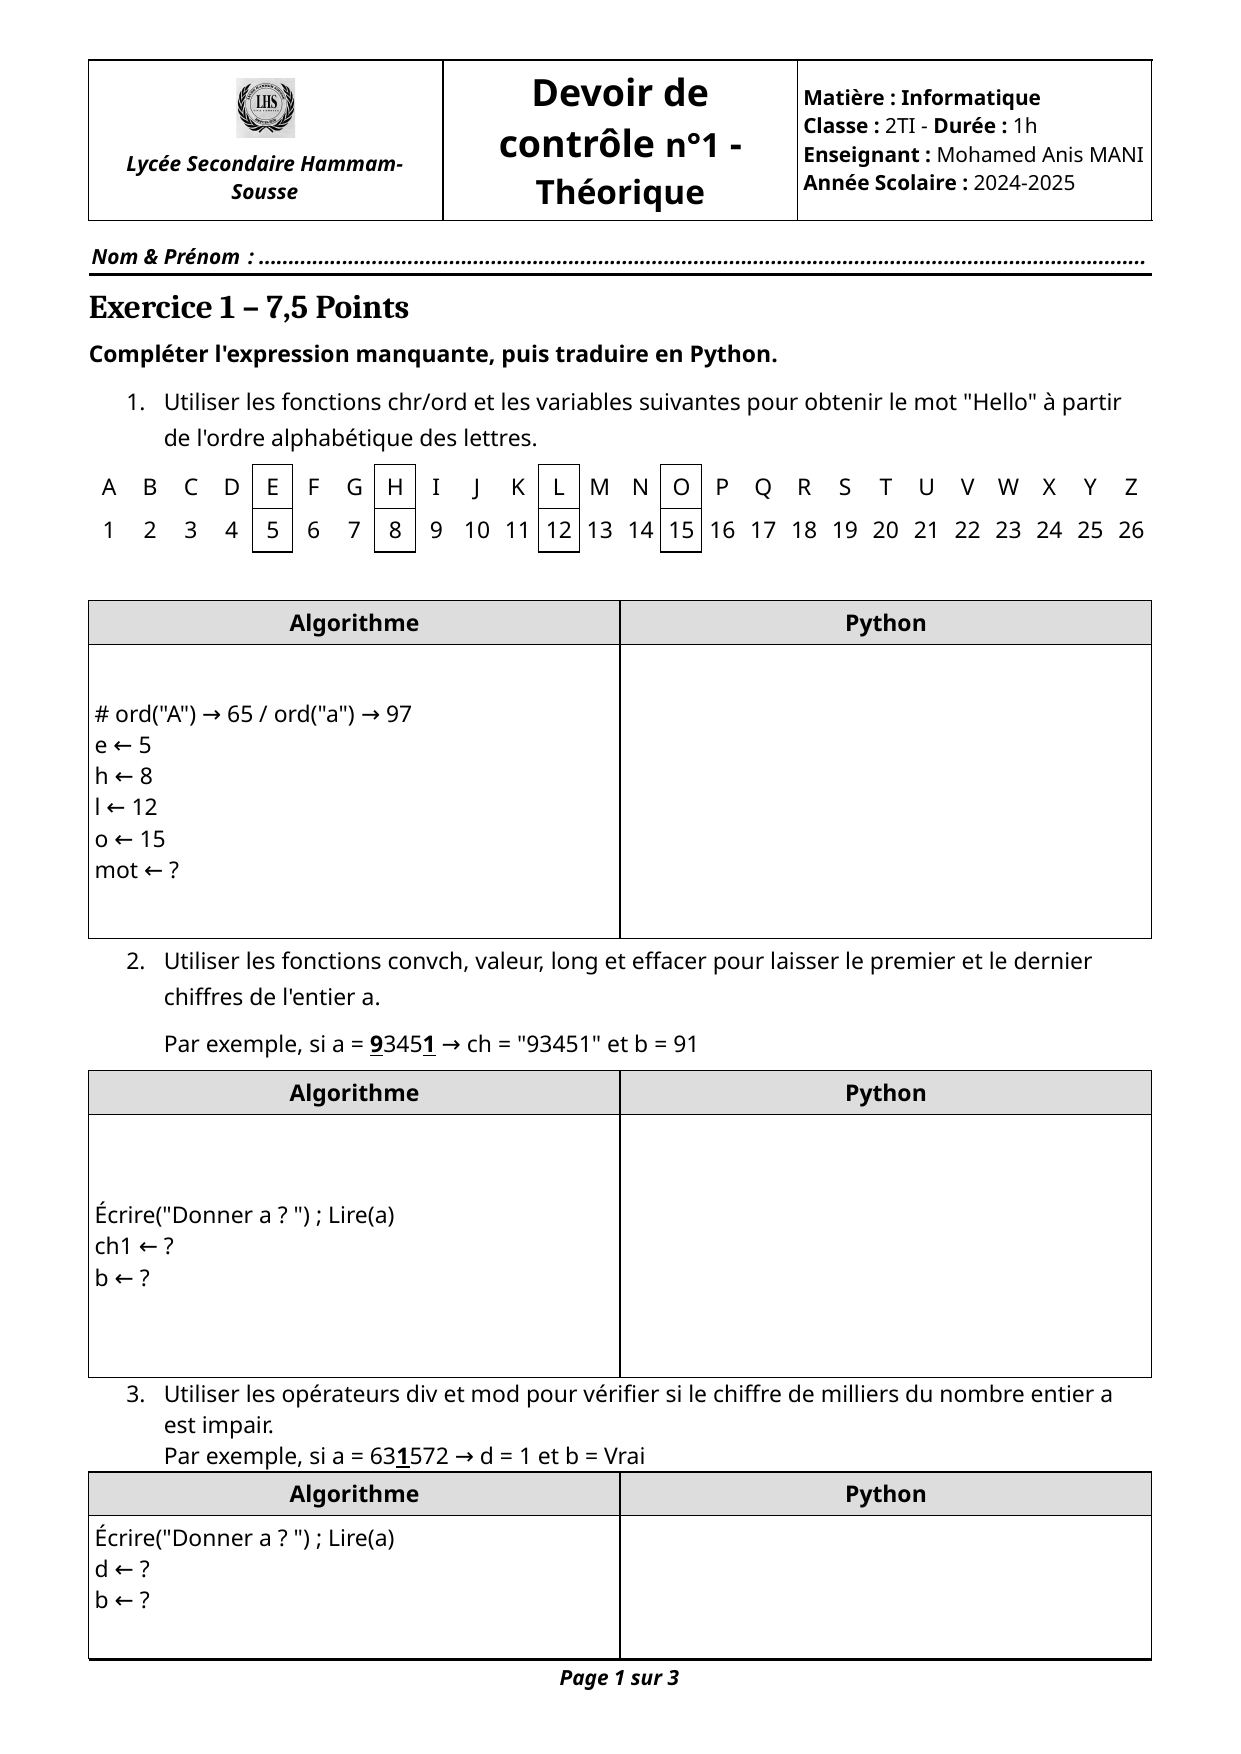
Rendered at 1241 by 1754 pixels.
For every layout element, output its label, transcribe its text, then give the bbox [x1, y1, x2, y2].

table_header Y [1070, 464, 1111, 508]
table_header N [620, 464, 660, 508]
table_header S [824, 464, 865, 508]
table_header X [1029, 464, 1069, 508]
table_cell Écrire("Donner a ? ") ; Lire(a) ch1 ← ? b ← ? [89, 1115, 619, 1377]
table_header Algorithme [89, 1473, 619, 1515]
table_cell 3 [170, 508, 211, 551]
table_cell 26 [1111, 508, 1152, 551]
table_cell [621, 645, 1151, 938]
table_header P [702, 464, 743, 508]
table_header A [89, 464, 129, 508]
list Utiliser les opérateurs div et mod pour vérifier si le chiffre de milliers du nombre entier a est impair. [126, 1378, 1152, 1440]
table_cell [621, 1516, 1151, 1658]
table_cell 8 [375, 509, 415, 551]
list Par exemple, si a = 93451 → ch = "93451" et b = 91 [126, 1028, 1152, 1060]
table_header Q [743, 464, 783, 508]
table_cell 1 [89, 508, 129, 551]
table_cell 6 [293, 508, 334, 551]
table_cell 25 [1070, 508, 1111, 551]
table_cell 11 [497, 508, 538, 551]
table_cell 18 [784, 508, 824, 551]
table_cell 24 [1029, 508, 1069, 551]
table_header J [456, 464, 497, 508]
table_header R [784, 464, 824, 508]
table_cell 9 [416, 508, 456, 551]
table_header T [865, 464, 906, 508]
list Utiliser les fonctions convch, valeur, long et effacer pour laisser le premier et le dernier chiffres de l'entier a. [126, 945, 1152, 1012]
table_header W [988, 464, 1029, 508]
table_header Algorithme [89, 1071, 619, 1114]
table_cell [621, 1115, 1151, 1377]
table_header Python [621, 1473, 1151, 1515]
table_header Python [621, 1071, 1151, 1114]
table_header O [661, 465, 701, 508]
table_cell 22 [947, 508, 988, 551]
table_header D [211, 464, 252, 508]
table_header G [334, 464, 374, 508]
table_cell 20 [865, 508, 906, 551]
table_cell 4 [211, 508, 252, 551]
table_header F [293, 464, 334, 508]
table_header B [129, 464, 170, 508]
list Par exemple, si a = 631572 → d = 1 et b = Vrai [126, 1440, 1152, 1471]
table_header Python [621, 601, 1151, 644]
list Utiliser les fonctions chr/ord et les variables suivantes pour obtenir le mot "Hello" à partir de l'ordre alphabétique des lettres. [126, 386, 1152, 453]
table_cell 16 [702, 508, 743, 551]
table_cell # ord("A") → 65 / ord("a") → 97 e ← 5 h ← 8 l ← 12 o ← 15 mot ← ? [89, 645, 619, 938]
table_cell 14 [620, 508, 660, 551]
table_cell Écrire("Donner a ? ") ; Lire(a) d ← ? b ← ? [89, 1516, 619, 1658]
table_header Algorithme [89, 601, 619, 644]
table_header U [906, 464, 947, 508]
table_cell 12 [539, 509, 579, 551]
table_header H [375, 465, 415, 508]
table_cell 15 [661, 509, 701, 551]
table_cell 5 [253, 509, 292, 551]
table_cell 13 [580, 508, 620, 551]
table_header V [947, 464, 988, 508]
subtitle Exercice 1 – 7,5 Points [88, 288, 1152, 326]
table_header M [580, 464, 620, 508]
table_header E [253, 465, 292, 508]
table_cell 21 [906, 508, 947, 551]
table_cell 23 [988, 508, 1029, 551]
table_header I [416, 464, 456, 508]
table_cell 17 [743, 508, 783, 551]
table_header L [539, 465, 579, 508]
table_cell 2 [129, 508, 170, 551]
table_header K [497, 464, 538, 508]
table_cell 10 [456, 508, 497, 551]
table_header C [170, 464, 211, 508]
table_cell 19 [824, 508, 865, 551]
text Compléter l'expression manquante, puis traduire en Python. [88, 338, 1152, 369]
table_cell 7 [334, 508, 374, 551]
table_header Z [1111, 464, 1152, 508]
